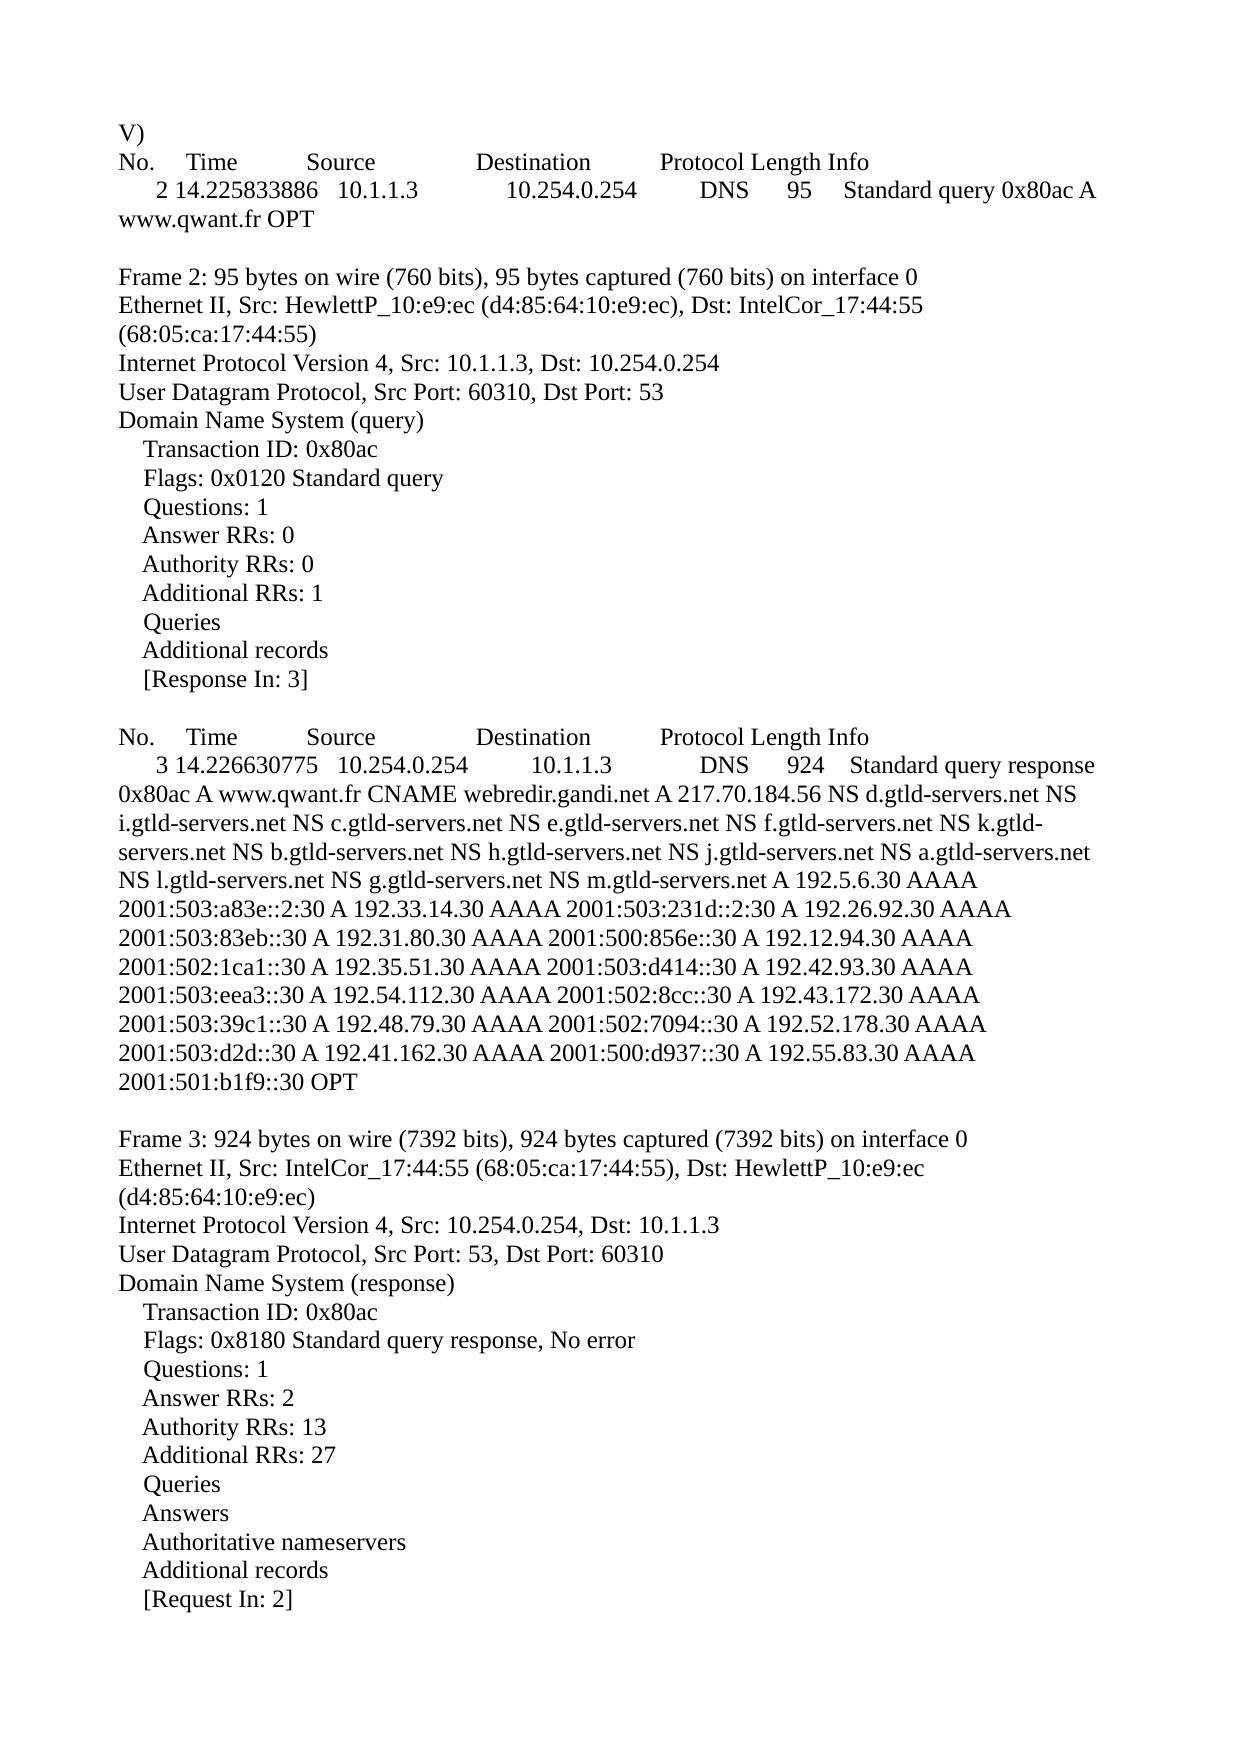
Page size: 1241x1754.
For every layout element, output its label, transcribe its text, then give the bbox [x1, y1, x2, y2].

text No. Time Source Destination Protocol Length Info 2 14.225833886 10.1.1.3 10.254.0.254 DNS 95 Standard query 0x80ac A www.qwant.fr OPT Frame 2: 95 bytes on wire (760 bits), 95 bytes captured (760 bits) on interface 0 Ethernet II, Src: HewlettP_10:e9:ec (d4:85:64:10:e9:ec), Dst: IntelCor_17:44:55 (68:05:ca:17:44:55) Internet Protocol Version 4, Src: 10.1.1.3, Dst: 10.254.0.254 User Datagram Protocol, Src Port: 60310, Dst Port: 53 Domain Name System (query) Transaction ID: 0x80ac Flags: 0x0120 Standard query Questions: 1 Answer RRs: 0 Authority RRs: 0 Additional RRs: 1 Queries Additional records [Response In: 3] No. Time Source Destination Protocol Length Info 3 14.226630775 10.254.0.254 10.1.1.3 DNS 924 Standard query response 0x80ac A www.qwant.fr CNAME webredir.gandi.net A 217.70.184.56 NS d.gtld-servers.net NS i.gtld-servers.net NS c.gtld-servers.net NS e.gtld-servers.net NS f.gtld-servers.net NS k.gtld-servers.net NS b.gtld-servers.net NS h.gtld-servers.net NS j.gtld-servers.net NS a.gtld-servers.net NS l.gtld-servers.net NS g.gtld-servers.net NS m.gtld-servers.net A 192.5.6.30 AAAA 2001:503:a83e::2:30 A 192.33.14.30 AAAA 2001:503:231d::2:30 A 192.26.92.30 AAAA 2001:503:83eb::30 A 192.31.80.30 AAAA 2001:500:856e::30 A 192.12.94.30 AAAA 2001:502:1ca1::30 A 192.35.51.30 AAAA 2001:503:d414::30 A 192.42.93.30 AAAA 2001:503:eea3::30 A 192.54.112.30 AAAA 2001:502:8cc::30 A 192.43.172.30 AAAA 2001:503:39c1::30 A 192.48.79.30 AAAA 2001:502:7094::30 A 192.52.178.30 AAAA 2001:503:d2d::30 A 192.41.162.30 AAAA 2001:500:d937::30 A 192.55.83.30 AAAA 2001:501:b1f9::30 OPT Frame 3: 924 bytes on wire (7392 bits), 924 bytes captured (7392 bits) on interface 0 Ethernet II, Src: IntelCor_17:44:55 (68:05:ca:17:44:55), Dst: HewlettP_10:e9:ec (d4:85:64:10:e9:ec) Internet Protocol Version 4, Src: 10.254.0.254, Dst: 10.1.1.3 User Datagram Protocol, Src Port: 53, Dst Port: 60310 Domain Name System (response) Transaction ID: 0x80ac Flags: 0x8180 Standard query response, No error Questions: 1 Answer RRs: 2 Authority RRs: 13 Additional RRs: 27 Queries Answers Authoritative nameservers Additional records [Request In: 2] [118, 147, 1122, 1613]
text V) [118, 118, 1122, 147]
